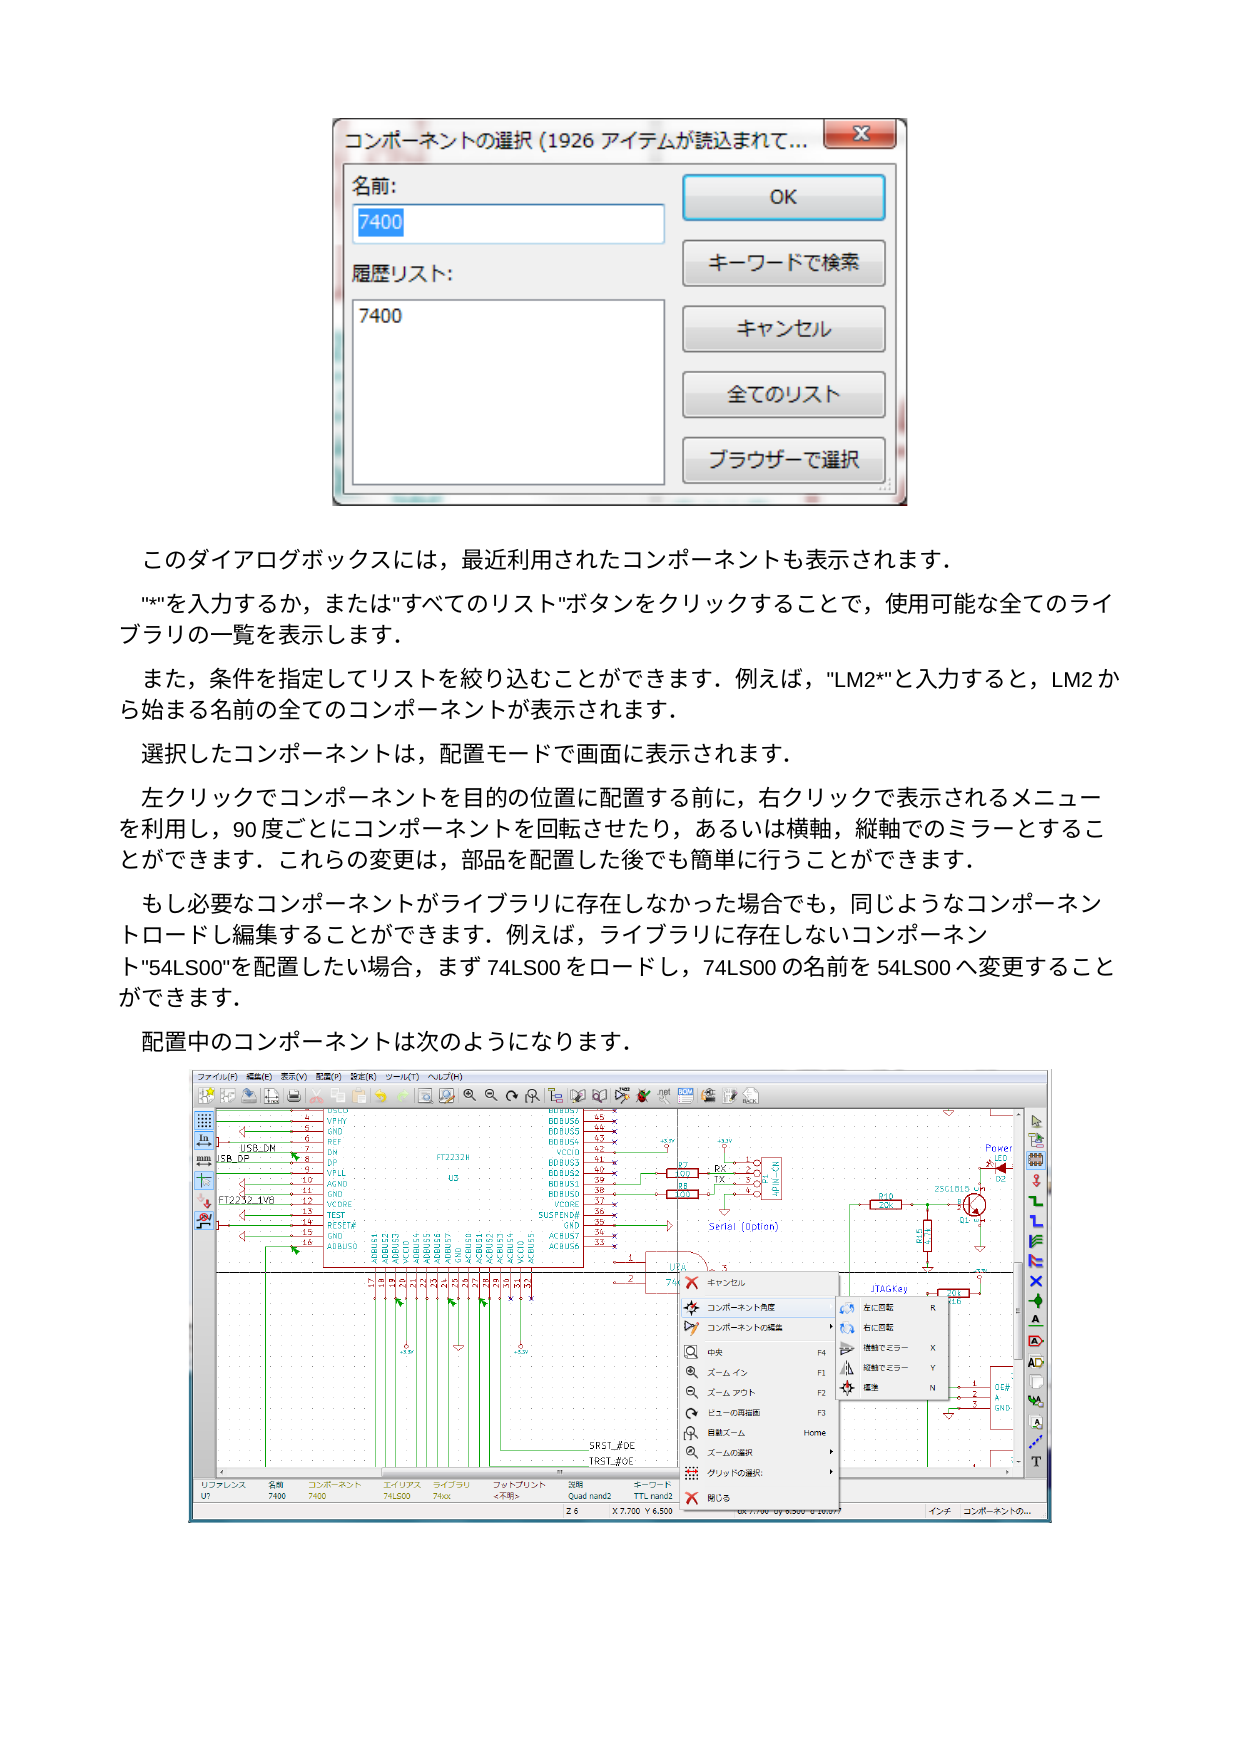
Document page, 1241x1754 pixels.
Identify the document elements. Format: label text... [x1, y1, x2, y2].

text 配置中のコンポーネントは次のようになります． [118, 1026, 1122, 1057]
text もし必要なコンポーネントがライブラリに存在しなかった場合でも，同じようなコンポーネントロードし編集することができます．例えば，ライブラリに存在しないコンポーネント"54LS00"を配置したい場合，まず74LS00をロードし，74LS00の名前を54LS00へ変更することができます． [118, 888, 1122, 1013]
text 選択したコンポーネントは，配置モードで画面に表示されます． [118, 738, 1122, 769]
text 左クリックでコンポーネントを目的の位置に配置する前に，右クリックで表示されるメニューを利用し，90度ごとにコンポーネントを回転させたり，あるいは横軸，縦軸でのミラーとすることができます．これらの変更は，部品を配置した後でも簡単に行うことができます． [118, 782, 1122, 876]
picture [332, 118, 908, 506]
text また，条件を指定してリストを絞り込むことができます．例えば，"LM2*"と入力すると，LM2から始まる名前の全てのコンポーネントが表示されます． [118, 663, 1122, 726]
text "*"を入力するか，または"すべてのリスト"ボタンをクリックすることで，使用可能な全てのライブラリの一覧を表示します． [118, 588, 1122, 651]
picture [188, 1069, 1052, 1523]
text このダイアログボックスには，最近利用されたコンポーネントも表示されます． [118, 544, 1122, 576]
